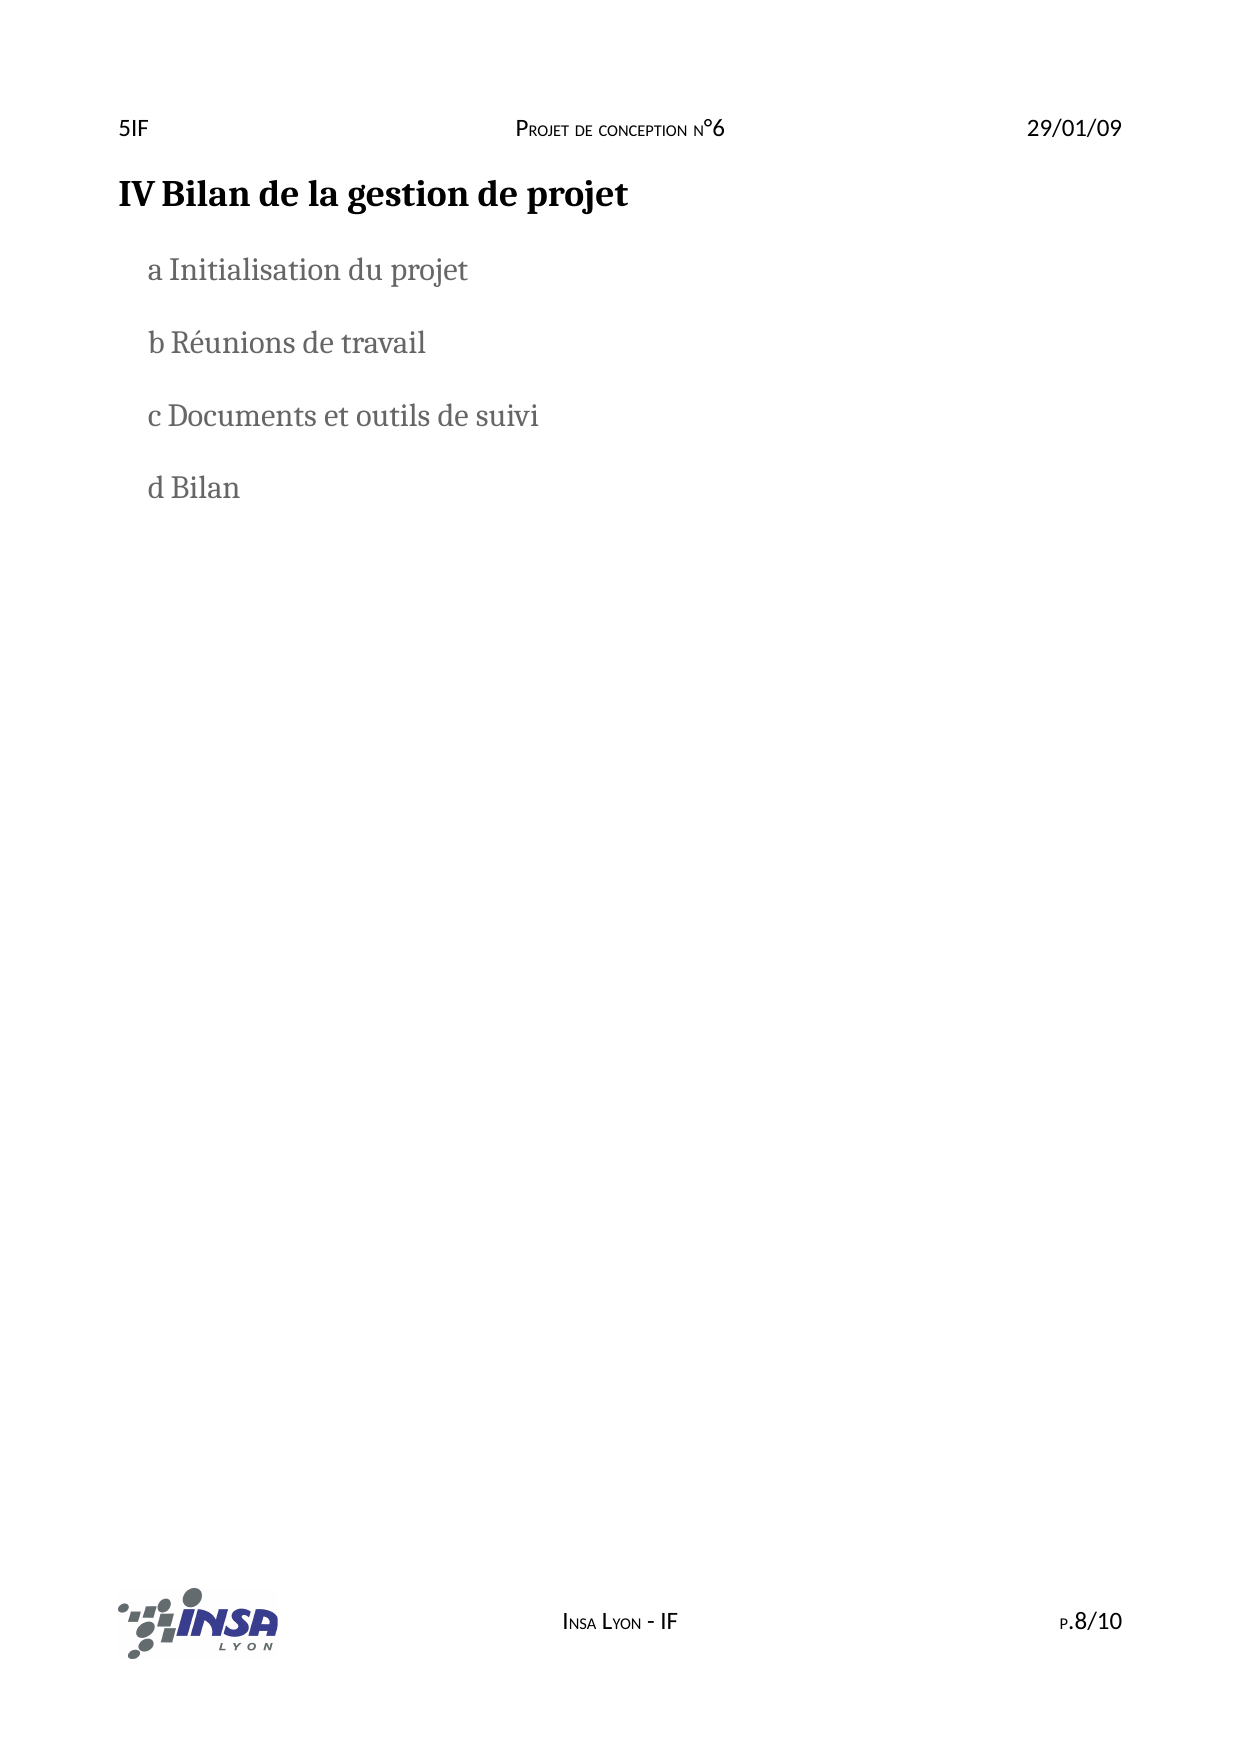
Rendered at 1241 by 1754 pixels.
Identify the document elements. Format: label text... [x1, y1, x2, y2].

picture [118, 1588, 278, 1659]
subtitle Réunions de travail [118, 324, 1122, 361]
subtitle Bilan de la gestion de projet [118, 173, 1122, 216]
subtitle Initialisation du projet [118, 251, 1122, 288]
subtitle Bilan [118, 469, 1122, 507]
subtitle Documents et outils de suivi [118, 397, 1122, 434]
